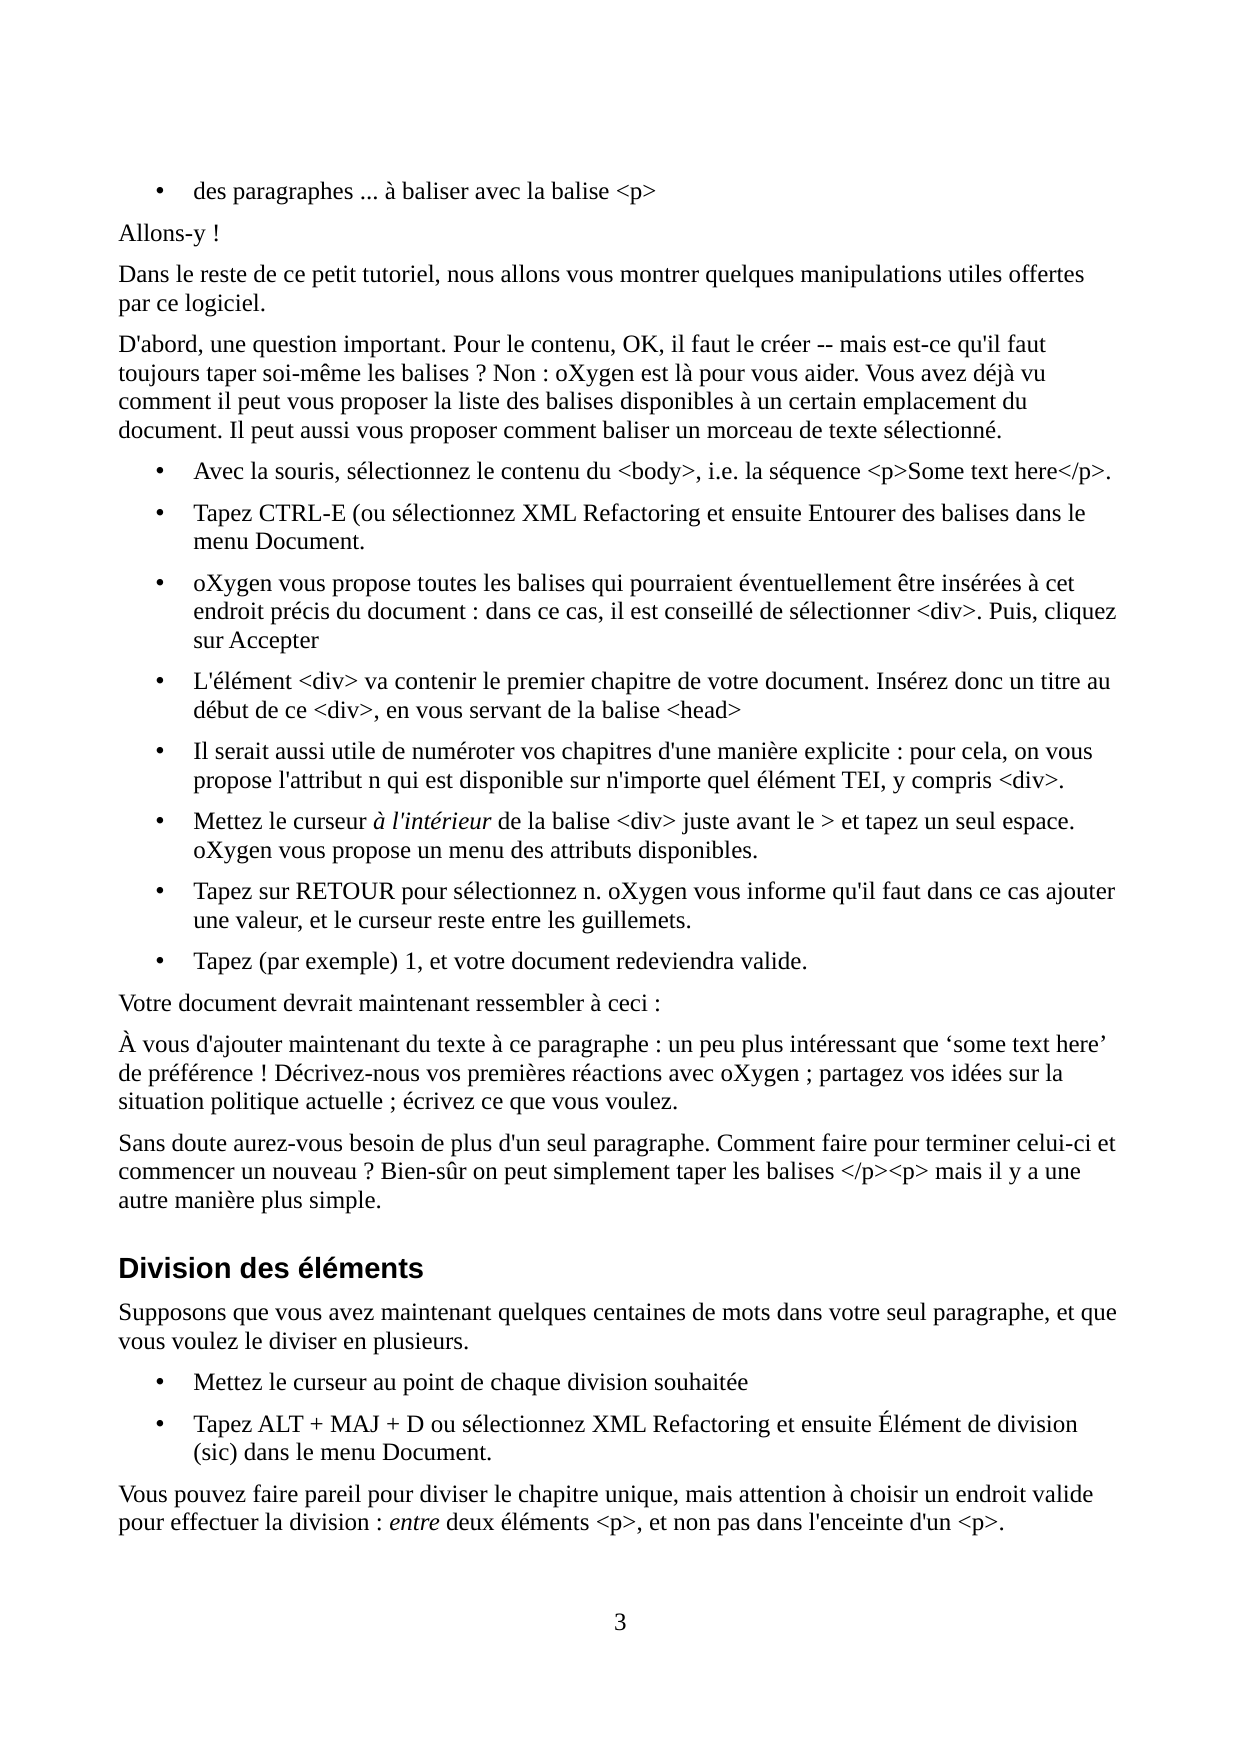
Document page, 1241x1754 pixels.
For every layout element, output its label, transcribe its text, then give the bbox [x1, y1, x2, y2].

text Sans doute aurez-vous besoin de plus d'un seul paragraphe. Comment faire pour terminer celui-ci et commencer un nouveau ? Bien-sûr on peut simplement taper les balises </p><p> mais il y a une autre manière plus simple. [118, 1128, 1122, 1214]
list Tapez ALT + MAJ + D ou sélectionnez XML Refactoring et ensuite Élément de division (sic) dans le menu Document. [156, 1409, 1122, 1466]
text Supposons que vous avez maintenant quelques centaines de mots dans votre seul paragraphe, et que vous voulez le diviser en plusieurs. [118, 1297, 1122, 1355]
text Votre document devrait maintenant ressembler à ceci : [118, 988, 1122, 1016]
list oXygen vous propose toutes les balises qui pourraient éventuellement être insérées à cet endroit précis du document : dans ce cas, il est conseillé de sélectionner <div>. Puis, cliquez sur Accepter [156, 568, 1122, 654]
text Allons-y ! [118, 218, 1122, 246]
list Tapez (par exemple) 1, et votre document redeviendra valide. [156, 946, 1122, 975]
list Mettez le curseur au point de chaque division souhaitée [156, 1367, 1122, 1396]
text Dans le reste de ce petit tutoriel, nous allons vous montrer quelques manipulations utiles offertes par ce logiciel. [118, 259, 1122, 316]
list Tapez CTRL-E (ou sélectionnez XML Refactoring et ensuite Entourer des balises dans le menu Document. [156, 498, 1122, 555]
list Mettez le curseur à l'intérieur de la balise <div> juste avant le > et tapez un seul espace. oXygen vous propose un menu des attributs disponibles. [156, 806, 1122, 864]
list L'élément <div> va contenir le premier chapitre de votre document. Insérez donc un titre au début de ce <div>, en vous servant de la balise <head> [156, 666, 1122, 724]
list Avec la souris, sélectionnez le contenu du <body>, i.e. la séquence <p>Some text here</p>. [156, 456, 1122, 485]
list des paragraphes ... à baliser avec la balise <p> [156, 176, 1122, 205]
text D'abord, une question important. Pour le contenu, OK, il faut le créer -- mais est-ce qu'il faut toujours taper soi-même les balises ? Non : oXygen est là pour vous aider. Vous avez déjà vu comment il peut vous proposer la liste des balises disponibles à un certain emplacement du document. Il peut aussi vous proposer comment baliser un morceau de texte sélectionné. [118, 329, 1122, 444]
text À vous d'ajouter maintenant du texte à ce paragraphe : un peu plus intéressant que ‘some text here’ de préférence ! Décrivez-nous vos premières réactions avec oXygen ; partagez vos idées sur la situation politique actuelle ; écrivez ce que vous voulez. [118, 1029, 1122, 1115]
subtitle Division des éléments [118, 1251, 1122, 1285]
list Tapez sur RETOUR pour sélectionnez n. oXygen vous informe qu'il faut dans ce cas ajouter une valeur, et le curseur reste entre les guillemets. [156, 876, 1122, 934]
text Vous pouvez faire pareil pour diviser le chapitre unique, mais attention à choisir un endroit valide pour effectuer la division : entre deux éléments <p>, et non pas dans l'enceinte d'un <p>. [118, 1479, 1122, 1536]
list Il serait aussi utile de numéroter vos chapitres d'une manière explicite : pour cela, on vous propose l'attribut n qui est disponible sur n'importe quel élément TEI, y compris <div>. [156, 736, 1122, 794]
